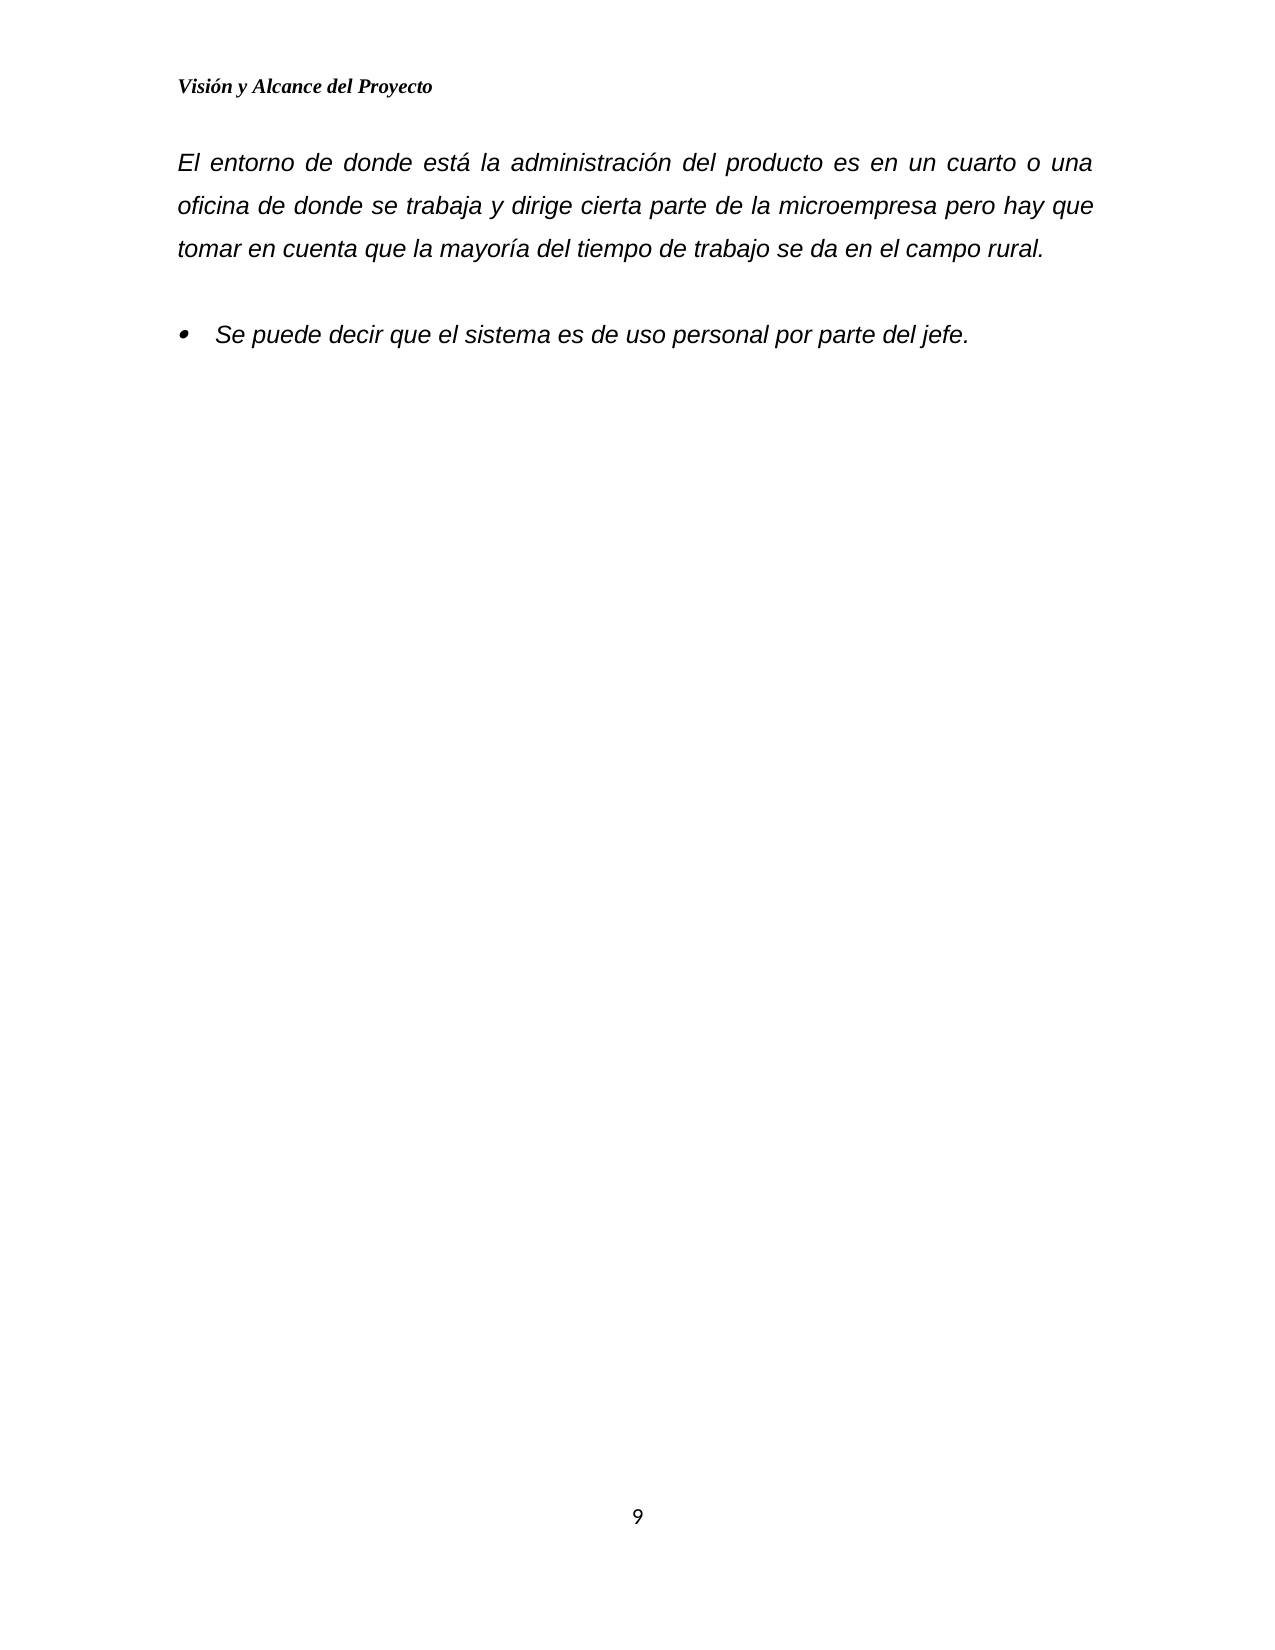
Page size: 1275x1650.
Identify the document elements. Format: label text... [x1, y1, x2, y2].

text  Se puede decir que el sistema es de uso personal por parte del jefe. [177, 320, 1098, 349]
text El entorno de donde está la administración del producto es en un cuarto o una oficina de donde se trabaja y dirige cierta parte de la microempresa pero hay que tomar en cuenta que la mayoría del tiempo de trabajo se da en el campo rural. [177, 148, 1098, 263]
